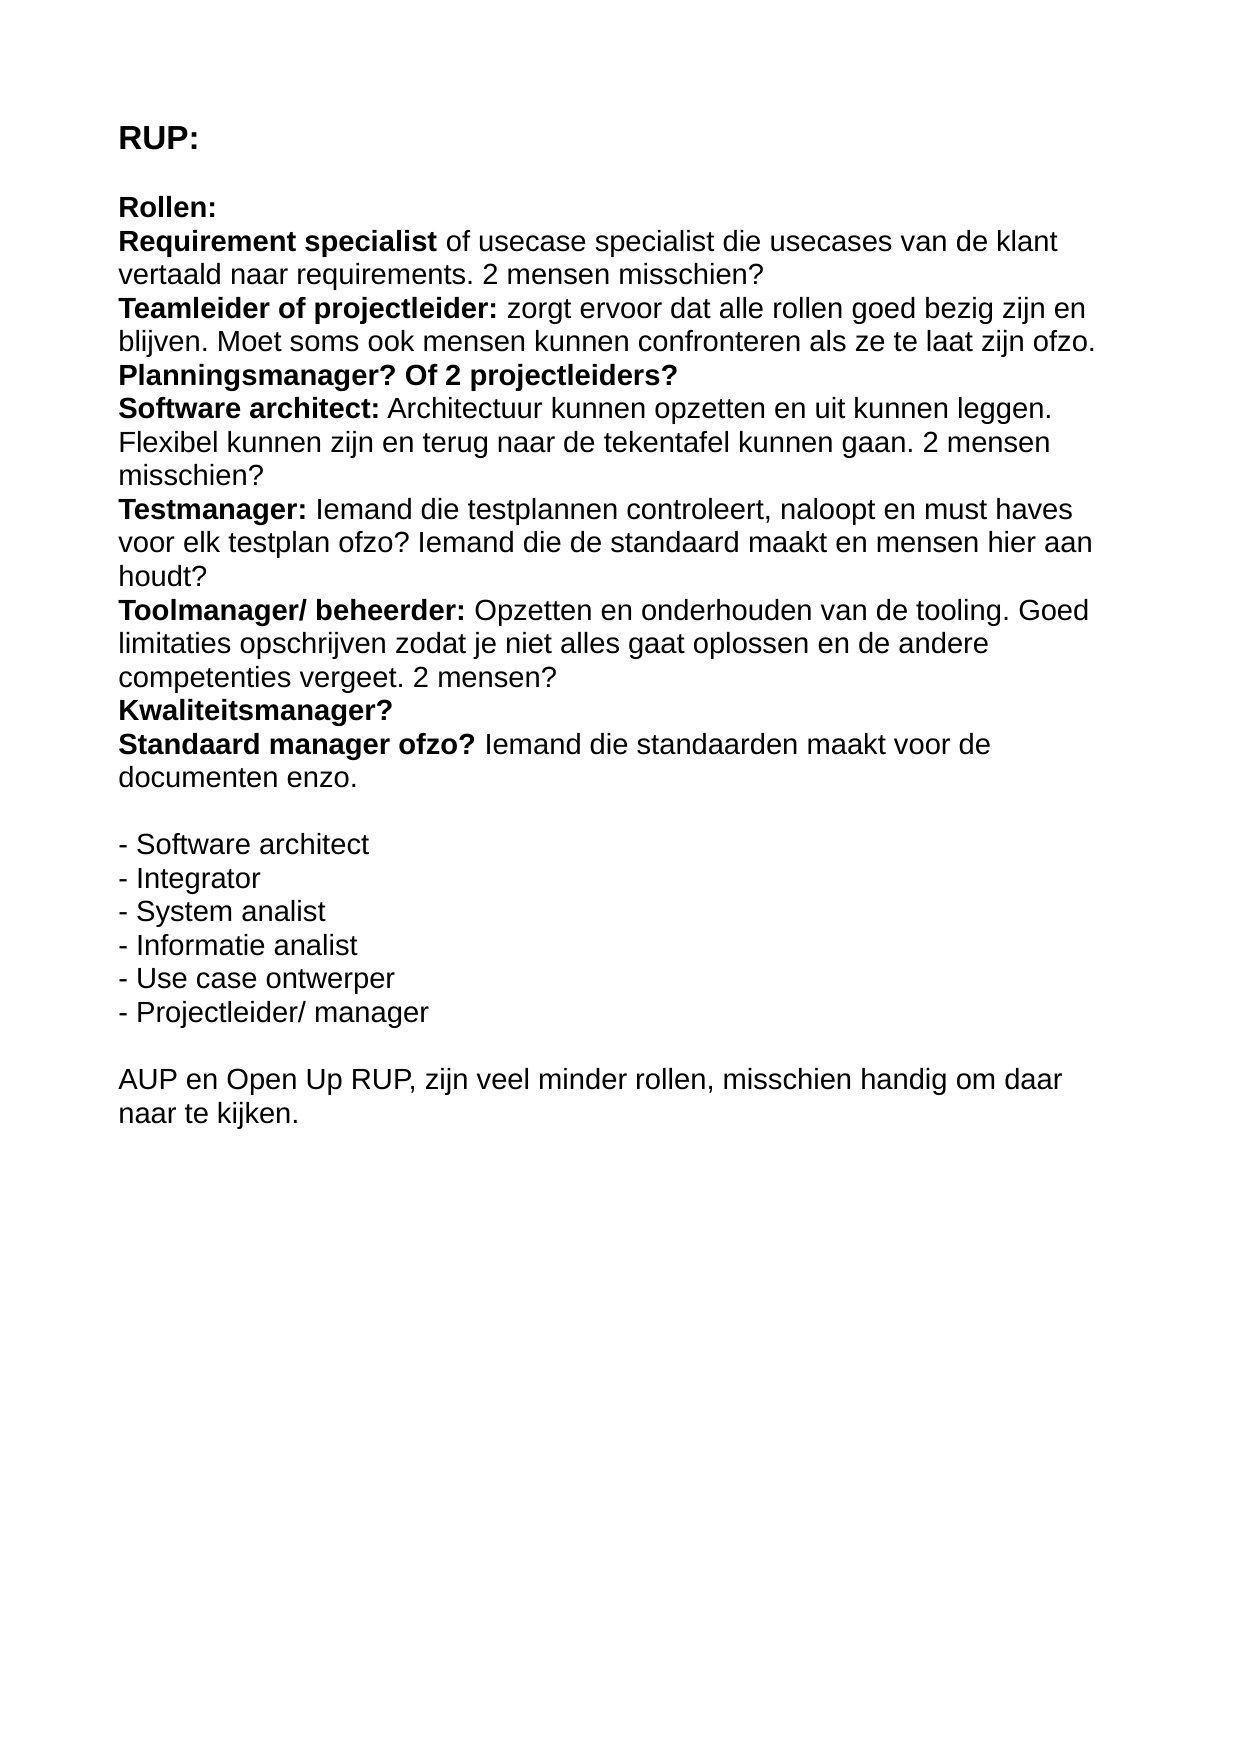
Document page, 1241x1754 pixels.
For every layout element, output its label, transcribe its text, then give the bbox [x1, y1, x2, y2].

text Planningsmanager? Of 2 projectleiders? Software architect: Architectuur kunnen opzetten en uit kunnen leggen. Flexibel kunnen zijn en terug naar de tekentafel kunnen gaan. 2 mensen misschien? [118, 358, 1122, 492]
text - Informatie analist [118, 928, 1122, 962]
text - System analist [118, 894, 1122, 928]
text - Projectleider/ manager [118, 995, 1122, 1029]
text RUP: [118, 118, 1122, 157]
text - Integrator [118, 861, 1122, 894]
text Rollen: [118, 190, 1122, 224]
text - Software architect [118, 827, 1122, 861]
text Kwaliteitsmanager? [118, 693, 1122, 727]
text Standaard manager ofzo? Iemand die standaarden maakt voor de documenten enzo. [118, 727, 1122, 794]
text Testmanager: Iemand die testplannen controleert, naloopt en must haves voor elk testplan ofzo? Iemand die de standaard maakt en mensen hier aan houdt? Toolmanager/ beheerder: Opzetten en onderhouden van de tooling. Goed limitaties opschrijven zodat je niet alles gaat oplossen en de andere competenties vergeet. 2 mensen? [118, 492, 1122, 693]
text AUP en Open Up RUP, zijn veel minder rollen, misschien handig om daar naar te kijken. [118, 1062, 1122, 1129]
text Requirement specialist of usecase specialist die usecases van de klant vertaald naar requirements. 2 mensen misschien? Teamleider of projectleider: zorgt ervoor dat alle rollen goed bezig zijn en blijven. Moet soms ook mensen kunnen confronteren als ze te laat zijn ofzo. [118, 224, 1122, 358]
text - Use case ontwerper [118, 962, 1122, 995]
